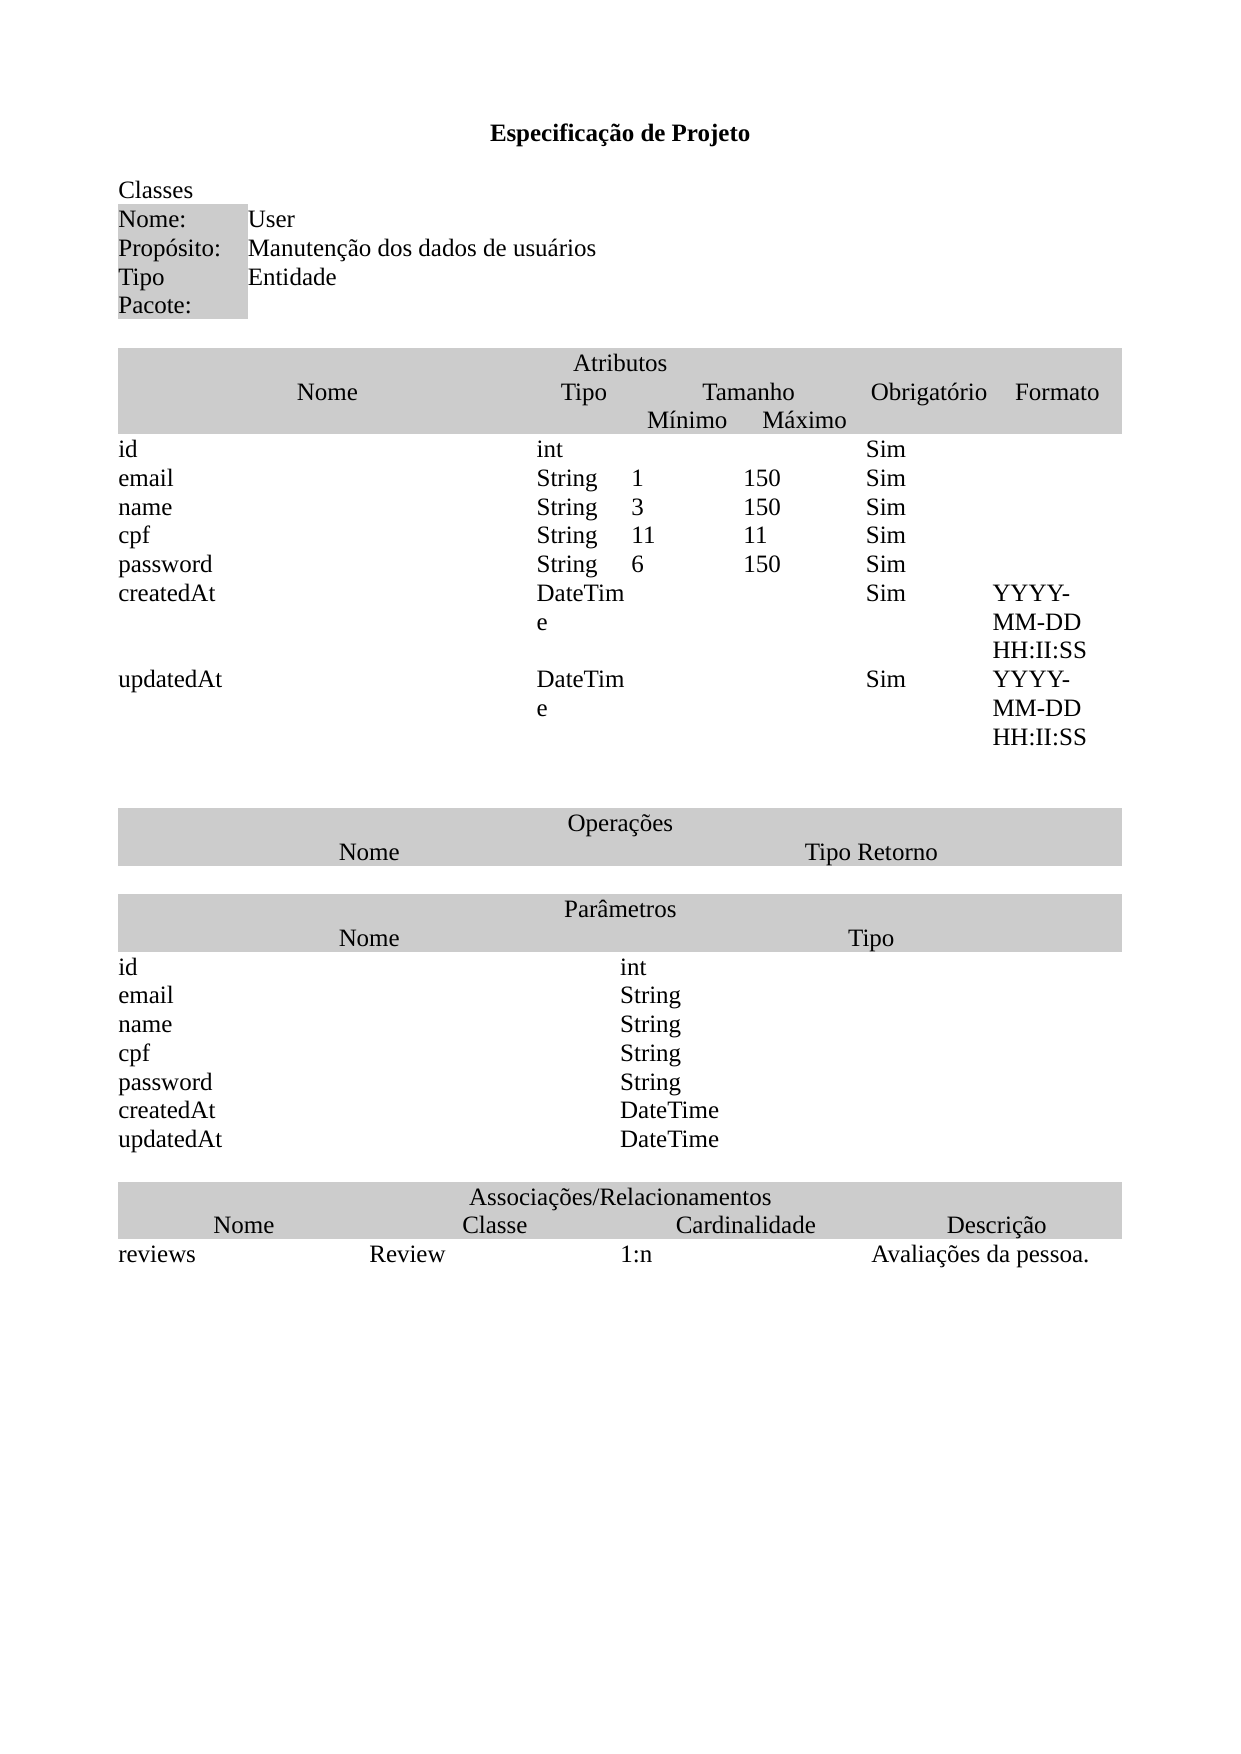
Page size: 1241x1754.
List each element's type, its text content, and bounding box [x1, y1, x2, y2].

table_header Nome [118, 377, 536, 434]
table_header Obrigatório [866, 377, 992, 434]
table_cell Sim [866, 463, 992, 492]
table_header String [620, 1009, 1122, 1038]
table_cell [743, 434, 866, 463]
table_cell [631, 434, 743, 463]
table_cell [369, 1268, 620, 1297]
table_header [743, 578, 866, 664]
table_cell email [118, 981, 620, 1009]
table_header [620, 866, 1122, 894]
table_cell DateTime [536, 664, 631, 751]
table_cell Mínimo [631, 406, 743, 434]
table_cell Manutenção dos dados de usuários [248, 233, 1122, 262]
table_cell [871, 1268, 1122, 1297]
table_cell password [118, 549, 536, 578]
table_cell 3 [631, 492, 743, 521]
table_cell name [118, 492, 536, 521]
table_cell 150 [743, 492, 866, 521]
table_cell Avaliações da pessoa. [871, 1239, 1122, 1268]
table_header Classe [369, 1211, 620, 1239]
table_cell Sim [866, 521, 992, 549]
table_header Cardinalidade [620, 1211, 871, 1239]
text Classes [118, 176, 1122, 204]
table_cell int [536, 434, 631, 463]
table_header DateTime [536, 578, 631, 664]
table_header Nome [118, 837, 620, 866]
table_cell updatedAt [118, 664, 536, 751]
table_cell String [620, 1038, 1122, 1067]
table_header Formato [992, 377, 1122, 434]
table_cell String [536, 492, 631, 521]
table_cell [743, 664, 866, 751]
table_cell [992, 463, 1122, 492]
table_cell DateTime [620, 1096, 1122, 1124]
table_cell String [620, 981, 1122, 1009]
table_header Tamanho [631, 377, 866, 406]
table_cell String [620, 1067, 1122, 1096]
table_cell cpf [118, 521, 536, 549]
table_header Parâmetros [118, 894, 1122, 923]
table_cell 6 [631, 549, 743, 578]
table_cell Sim [866, 664, 992, 751]
table_header User [248, 204, 1122, 233]
table_header Tipo Retorno [620, 837, 1122, 866]
table_header Nome: [118, 204, 248, 233]
table_header YYYY-MM-DD HH:II:SS [992, 578, 1122, 664]
table_header [631, 578, 743, 664]
table_cell Máximo [743, 406, 866, 434]
table_cell id [118, 434, 536, 463]
table_cell Sim [866, 549, 992, 578]
table_cell 1:n [620, 1239, 871, 1268]
table_header [118, 866, 620, 894]
table_cell Sim [866, 434, 992, 463]
table_cell Pacote: [118, 291, 248, 319]
table_cell cpf [118, 1038, 620, 1067]
table_cell Propósito: [118, 233, 248, 262]
table_cell 150 [743, 463, 866, 492]
table_header name [118, 1009, 620, 1038]
table_cell password [118, 1067, 620, 1096]
table_cell [620, 1268, 871, 1297]
table_cell updatedAt [118, 1124, 620, 1153]
table_cell [992, 434, 1122, 463]
table_cell String [536, 549, 631, 578]
table_header Nome [118, 923, 620, 952]
table_header Tipo [620, 923, 1122, 952]
table_header Associações/Relacionamentos [118, 1182, 1122, 1211]
table_header Operações [118, 808, 1122, 837]
table_header Nome [118, 1211, 369, 1239]
table_cell YYYY-MM-DD HH:II:SS [992, 664, 1122, 751]
table_cell [118, 1268, 369, 1297]
text Especificação de Projeto [118, 118, 1122, 147]
table_cell 11 [743, 521, 866, 549]
table_header int [620, 952, 1122, 981]
table_cell email [118, 463, 536, 492]
table_cell [992, 492, 1122, 521]
table_cell 11 [631, 521, 743, 549]
table_cell String [536, 521, 631, 549]
table_cell [992, 549, 1122, 578]
table_cell String [536, 463, 631, 492]
table_cell Sim [866, 492, 992, 521]
table_cell Review [369, 1239, 620, 1268]
table_header createdAt [118, 578, 536, 664]
table_cell Entidade [248, 262, 1122, 291]
table_cell 150 [743, 549, 866, 578]
table_header Sim [866, 578, 992, 664]
table_header Descrição [871, 1211, 1122, 1239]
table_cell [992, 521, 1122, 549]
table_cell [631, 664, 743, 751]
table_cell 1 [631, 463, 743, 492]
table_cell [248, 291, 1122, 319]
table_header Atributos [118, 348, 1122, 377]
table_cell DateTime [620, 1124, 1122, 1153]
table_cell reviews [118, 1239, 369, 1268]
table_cell createdAt [118, 1096, 620, 1124]
table_header Tipo [536, 377, 631, 434]
table_cell Tipo [118, 262, 248, 291]
table_header id [118, 952, 620, 981]
